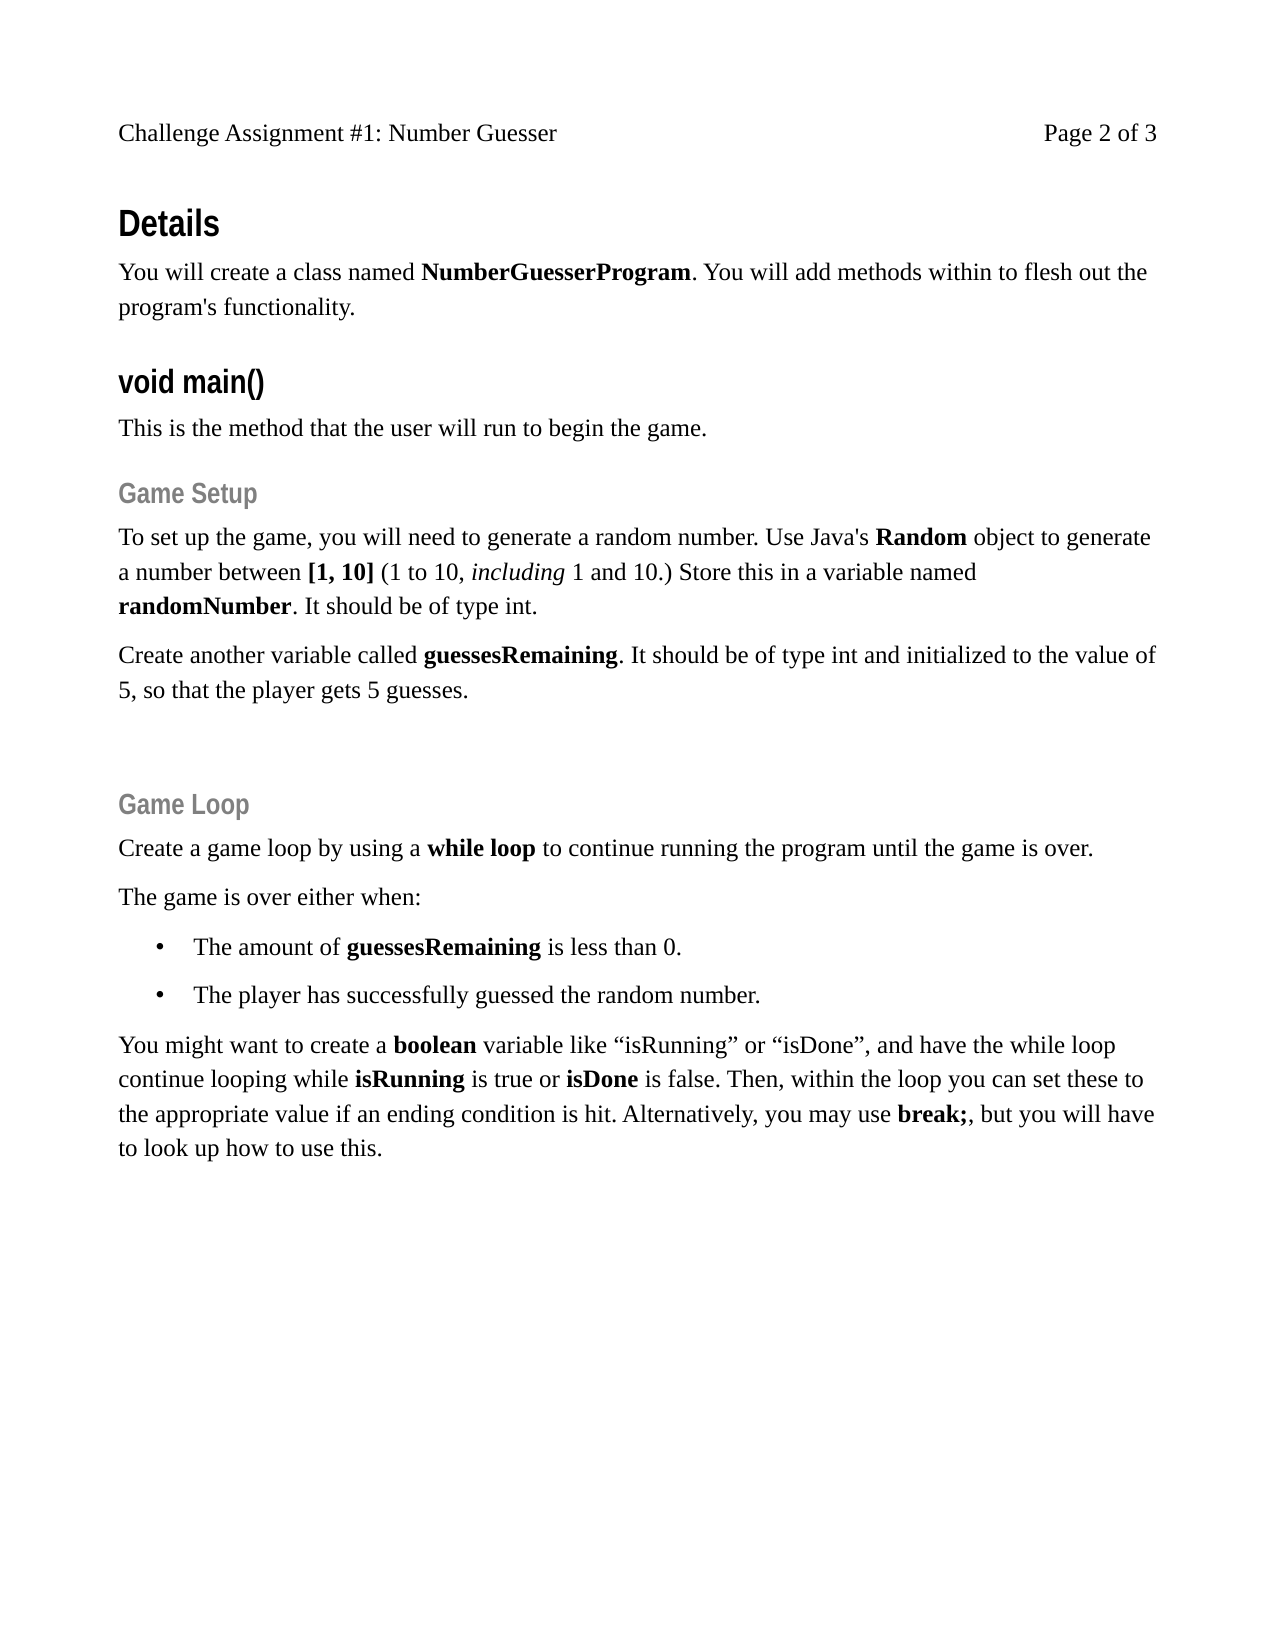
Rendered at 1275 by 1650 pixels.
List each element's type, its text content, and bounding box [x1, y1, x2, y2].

list The amount of guessesRemaining is less than 0. [156, 932, 1157, 960]
subtitle Game Setup [118, 476, 1157, 510]
list The player has successfully guessed the random number. [156, 981, 1157, 1009]
text To set up the game, you will need to generate a random number. Use Java's Random object to generate a number between [1, 10] (1 to 10, including 1 and 10.) Store this in a variable named randomNumber. It should be of type int. [118, 522, 1157, 620]
text Create a game loop by using a while loop to continue running the program until the game is over. [118, 833, 1157, 862]
text Create another variable called guessesRemaining. It should be of type int and initialized to the value of 5, so that the player gets 5 guesses. [118, 640, 1157, 703]
text This is the method that the user will run to begin the game. [118, 413, 1157, 441]
text The game is over either when: [118, 882, 1157, 911]
text You will create a class named NumberGuesserProgram. You will add methods within to flesh out the program's functionality. [118, 257, 1157, 321]
text You might want to create a boolean variable like “isRunning” or “isDone”, and have the while loop continue looping while isRunning is true or isDone is false. Then, within the loop you can set these to the appropriate value if an ending condition is hit. Alternatively, you may use break;, but you will have to look up how to use this. [118, 1030, 1157, 1162]
subtitle void main() [118, 362, 1157, 400]
subtitle Game Loop [118, 787, 1157, 821]
subtitle Details [118, 201, 1157, 245]
